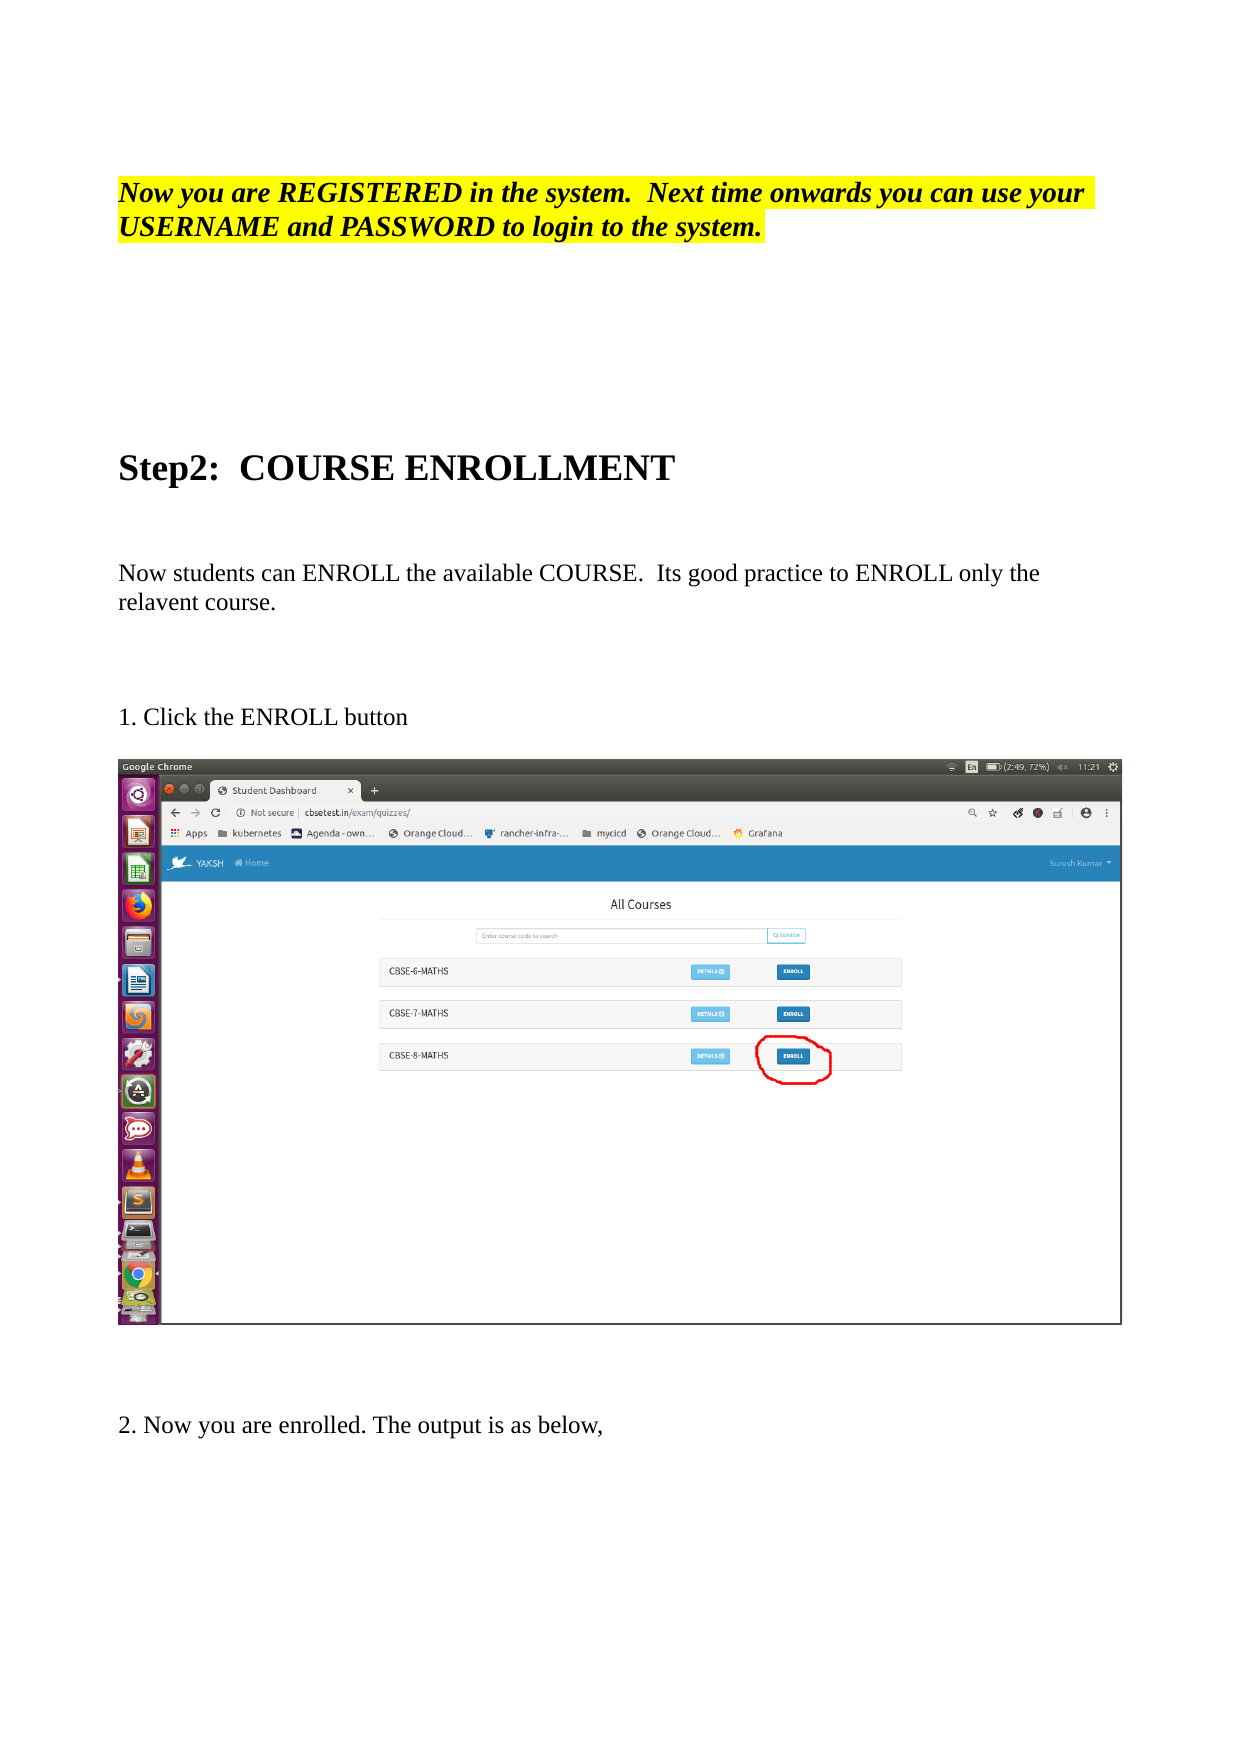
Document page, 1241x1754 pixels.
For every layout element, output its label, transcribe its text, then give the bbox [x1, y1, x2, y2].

subtitle Step2: COURSE ENROLLMENT [118, 445, 1122, 488]
text 1. Click the ENROLL button [118, 702, 1122, 731]
text Now students can ENROLL the available COURSE. Its good practice to ENROLL only the relavent course. [118, 558, 1122, 616]
text Now you are REGISTERED in the system. Next time onwards you can use your USERNAME and PASSWORD to login to the system. [118, 176, 1122, 243]
picture [118, 759, 1123, 1325]
text 2. Now you are enrolled. The output is as below, [118, 1411, 1122, 1439]
